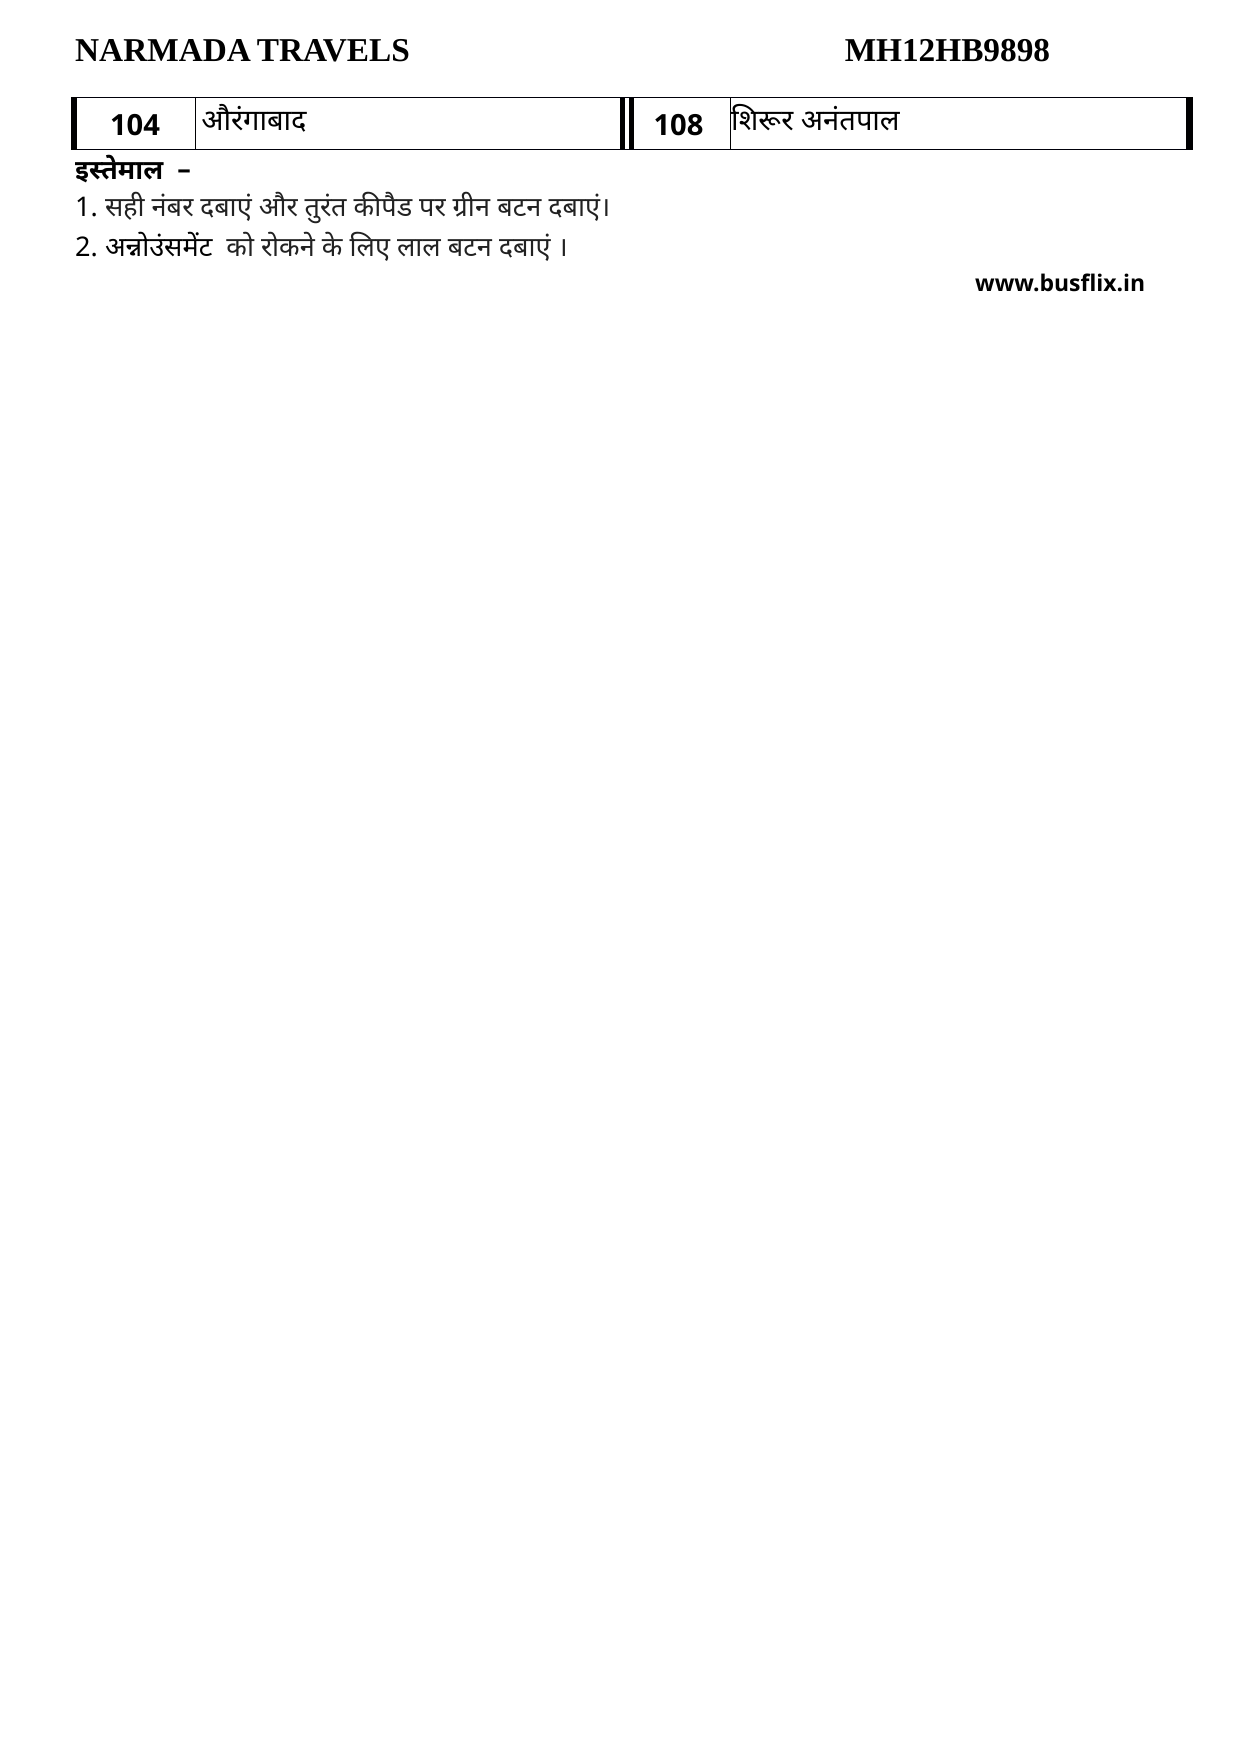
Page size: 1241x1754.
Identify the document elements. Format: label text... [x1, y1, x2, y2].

text इस्तेमाल – [75, 150, 1165, 187]
table_cell 108 [634, 98, 730, 149]
table_cell 104 [77, 98, 195, 149]
text 2. अन्नोउंसमेंट को रोकने के लिए लाल बटन दबाएं । [75, 227, 1165, 267]
text www.busflix.in [75, 267, 1165, 298]
text 1. सही नंबर दबाएं और तुरंत कीपैड पर ग्रीन बटन दबाएं। [75, 187, 1165, 227]
table_cell औरंगाबाद [196, 98, 620, 149]
table_cell शिरूर अनंतपाल [731, 98, 1186, 149]
